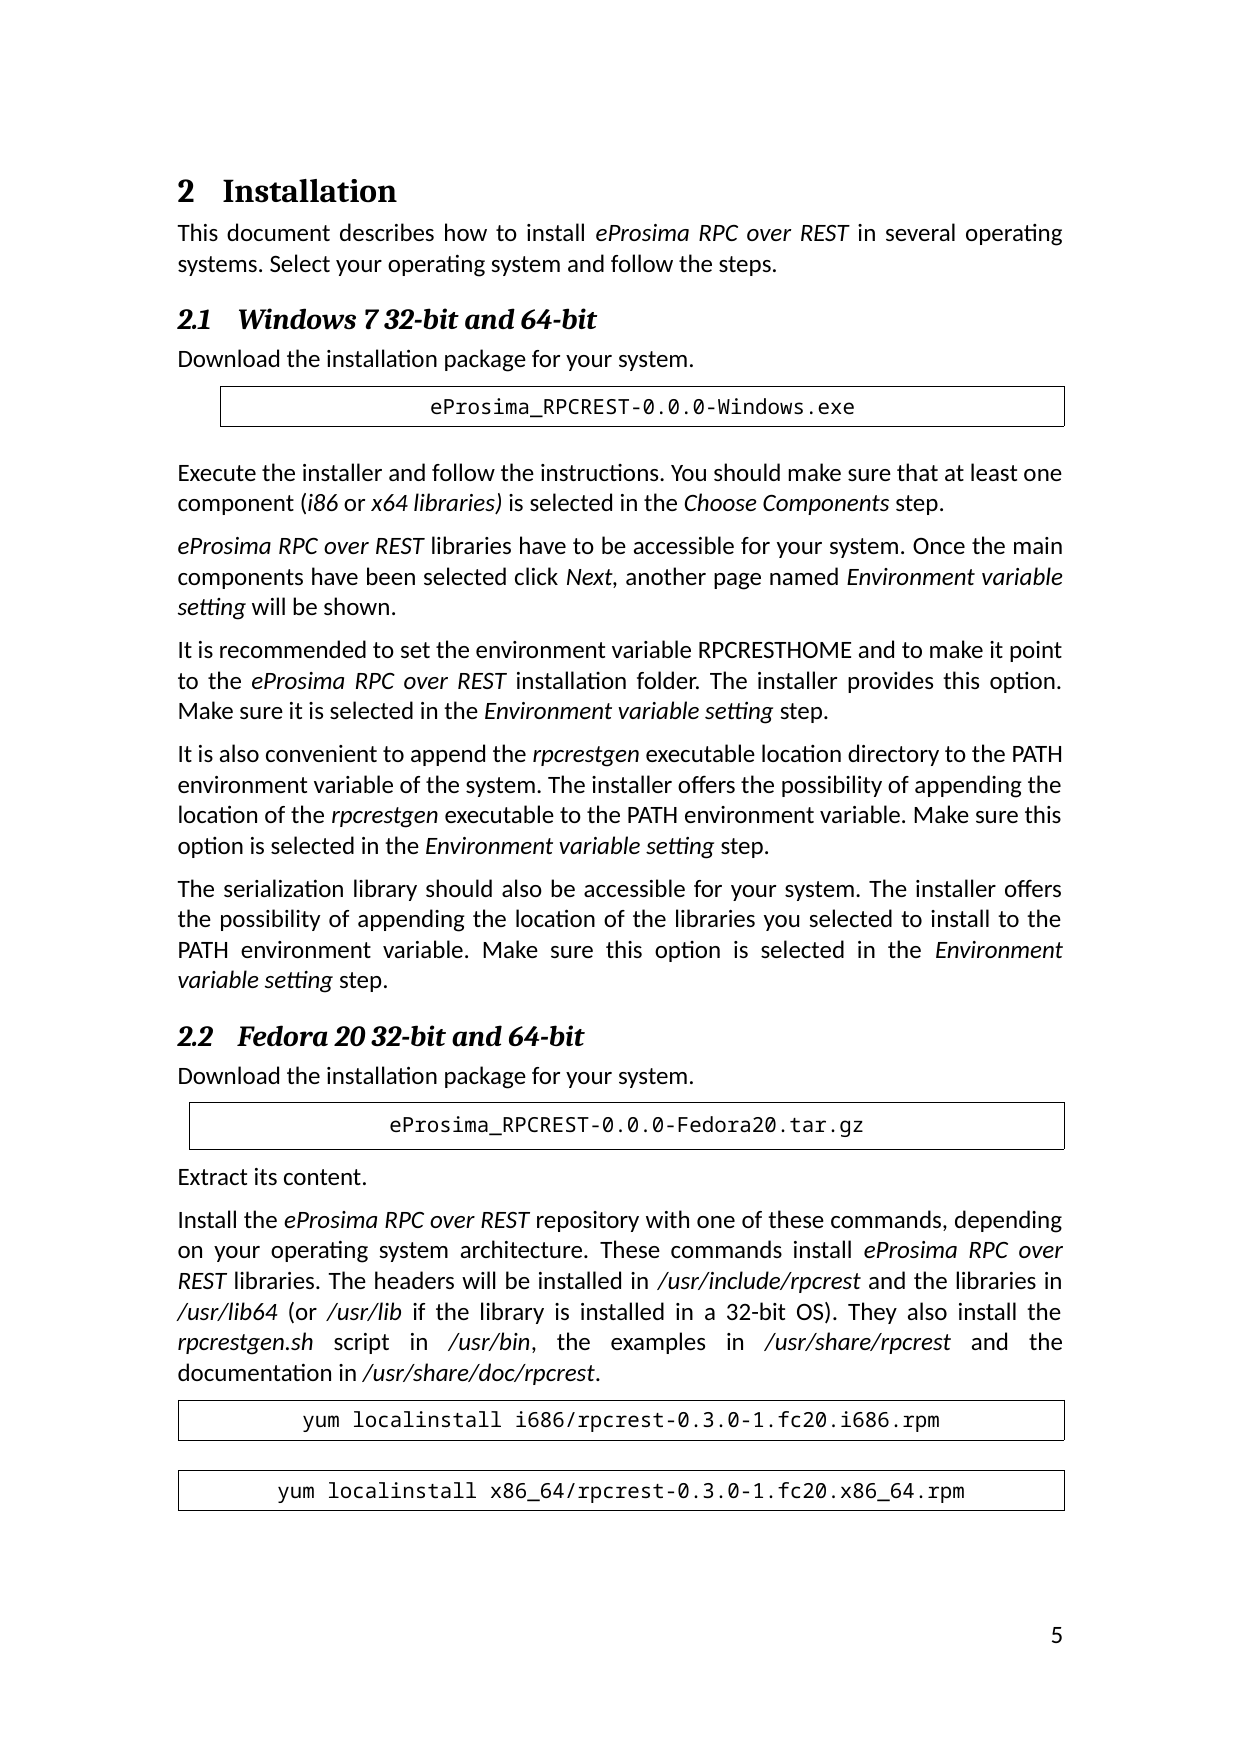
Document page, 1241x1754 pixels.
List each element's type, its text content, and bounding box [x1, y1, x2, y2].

text Extract its content. [177, 1161, 1063, 1192]
text Install the eProsima RPC over REST repository with one of these commands, depending on your operating system architecture. These commands install eProsima RPC over REST libraries. The headers will be installed in /usr/include/rpcrest and the libraries in /usr/lib64 (or /usr/lib if the library is installed in a 32-bit OS). They also install the rpcrestgen.sh script in /usr/bin, the examples in /usr/share/rpcrest and the documentation in /usr/share/doc/rpcrest. [177, 1204, 1063, 1387]
subtitle Installation [177, 173, 1063, 211]
table_header yum localinstall i686/rpcrest-0.3.0-1.fc20.i686.rpm [179, 1401, 1064, 1440]
subtitle Windows 7 32-bit and 64-bit [177, 303, 1063, 337]
table_header yum localinstall x86_64/rpcrest-0.3.0-1.fc20.x86_64.rpm [179, 1471, 1064, 1510]
text It is also convenient to append the rpcrestgen executable location directory to the PATH environment variable of the system. The installer offers the possibility of appending the location of the rpcrestgen executable to the PATH environment variable. Make sure this option is selected in the Environment variable setting step. [177, 738, 1063, 860]
subtitle Fedora 20 32-bit and 64-bit [177, 1020, 1063, 1053]
text The serialization library should also be accessible for your system. The installer offers the possibility of appending the location of the libraries you selected to install to the PATH environment variable. Make sure this option is selected in the Environment variable setting step. [177, 873, 1063, 995]
text Execute the installer and follow the instructions. You should make sure that at least one component (i86 or x64 libraries) is selected in the Choose Components step. [177, 457, 1063, 518]
table_header eProsima_RPCREST-0.0.0-Windows.exe [221, 387, 1064, 426]
text It is recommended to set the environment variable RPCRESTHOME and to make it point to the eProsima RPC over REST installation folder. The installer provides this option. Make sure it is selected in the Environment variable setting step. [177, 634, 1063, 726]
text This document describes how to install eProsima RPC over REST in several operating systems. Select your operating system and follow the steps. [177, 217, 1063, 278]
text eProsima_RPCREST-0.0.0-Fedora20.tar.gz [204, 1110, 1049, 1138]
text eProsima RPC over REST libraries have to be accessible for your system. Once the main components have been selected click Next, another page named Environment variable setting will be shown. [177, 530, 1063, 622]
list Download the installation package for your system. [177, 1060, 1063, 1090]
text Download the installation package for your system. [177, 343, 1063, 373]
